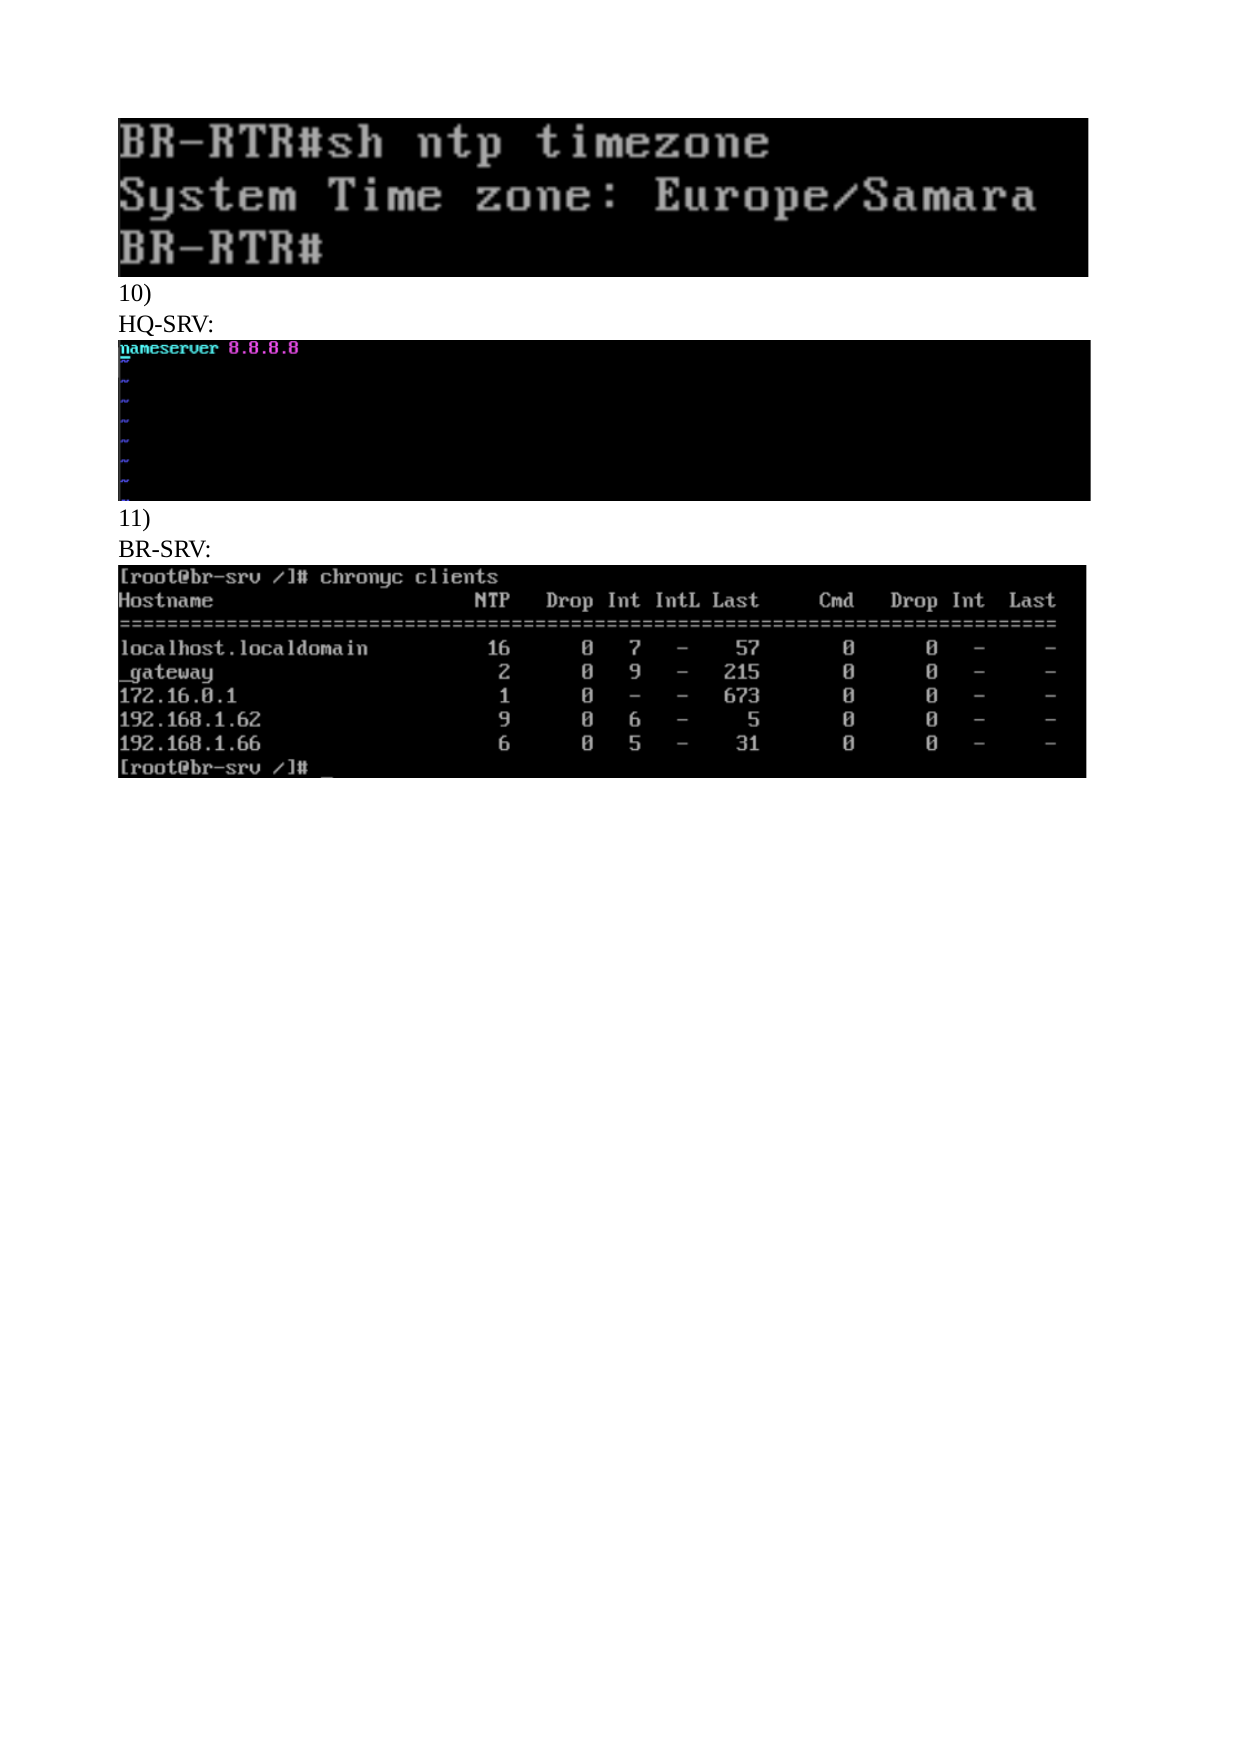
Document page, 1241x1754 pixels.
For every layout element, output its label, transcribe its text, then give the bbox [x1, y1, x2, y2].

text 11) [118, 503, 1122, 532]
text BR-SRV: [118, 534, 1122, 563]
picture [118, 118, 1089, 277]
text HQ-SRV: [118, 309, 1122, 338]
text 10) [118, 278, 1122, 307]
picture [118, 340, 1091, 501]
picture [118, 565, 1087, 778]
